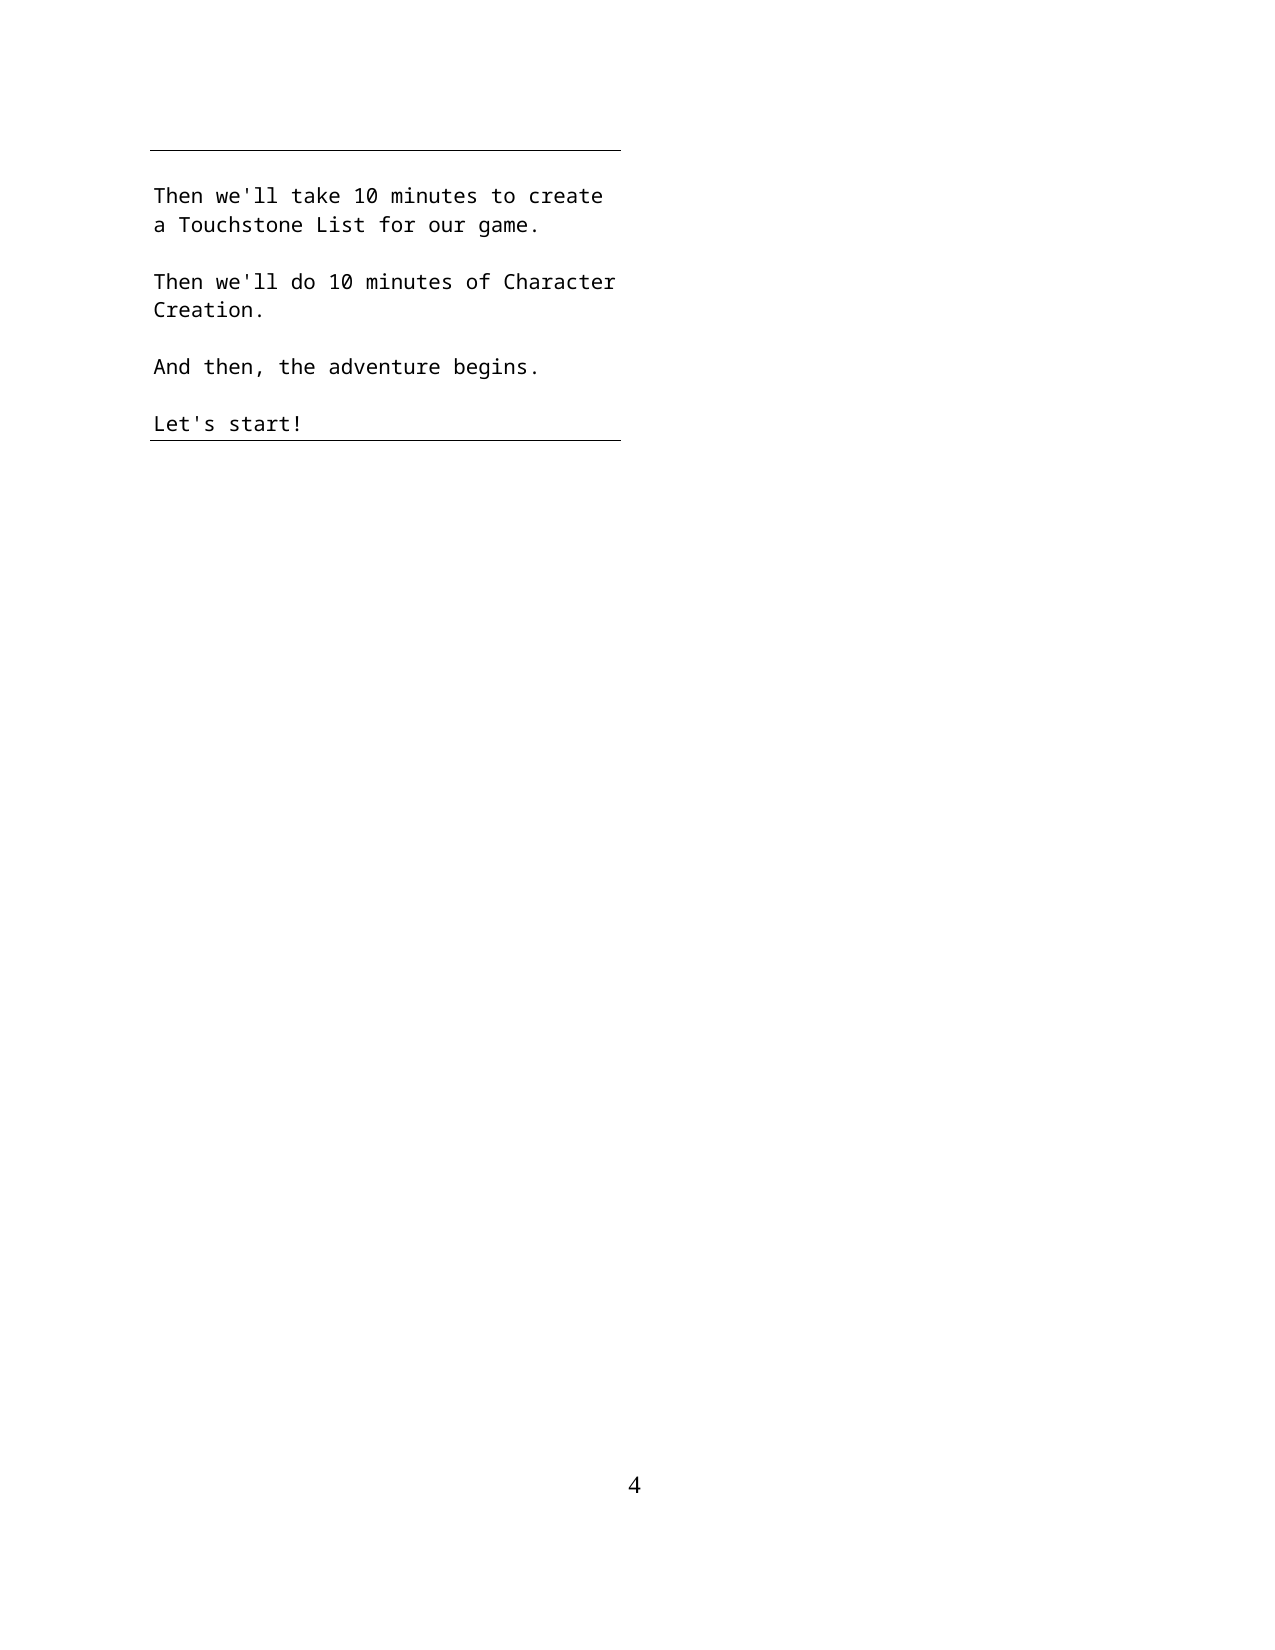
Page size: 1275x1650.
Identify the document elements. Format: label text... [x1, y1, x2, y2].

text Let's start! [150, 406, 621, 440]
text Then we'll take 10 minutes to create a Touchstone List for our game. [150, 178, 621, 238]
text Then we'll do 10 minutes of Character Creation. [150, 264, 621, 324]
text And then, the adventure begins. [150, 349, 621, 381]
